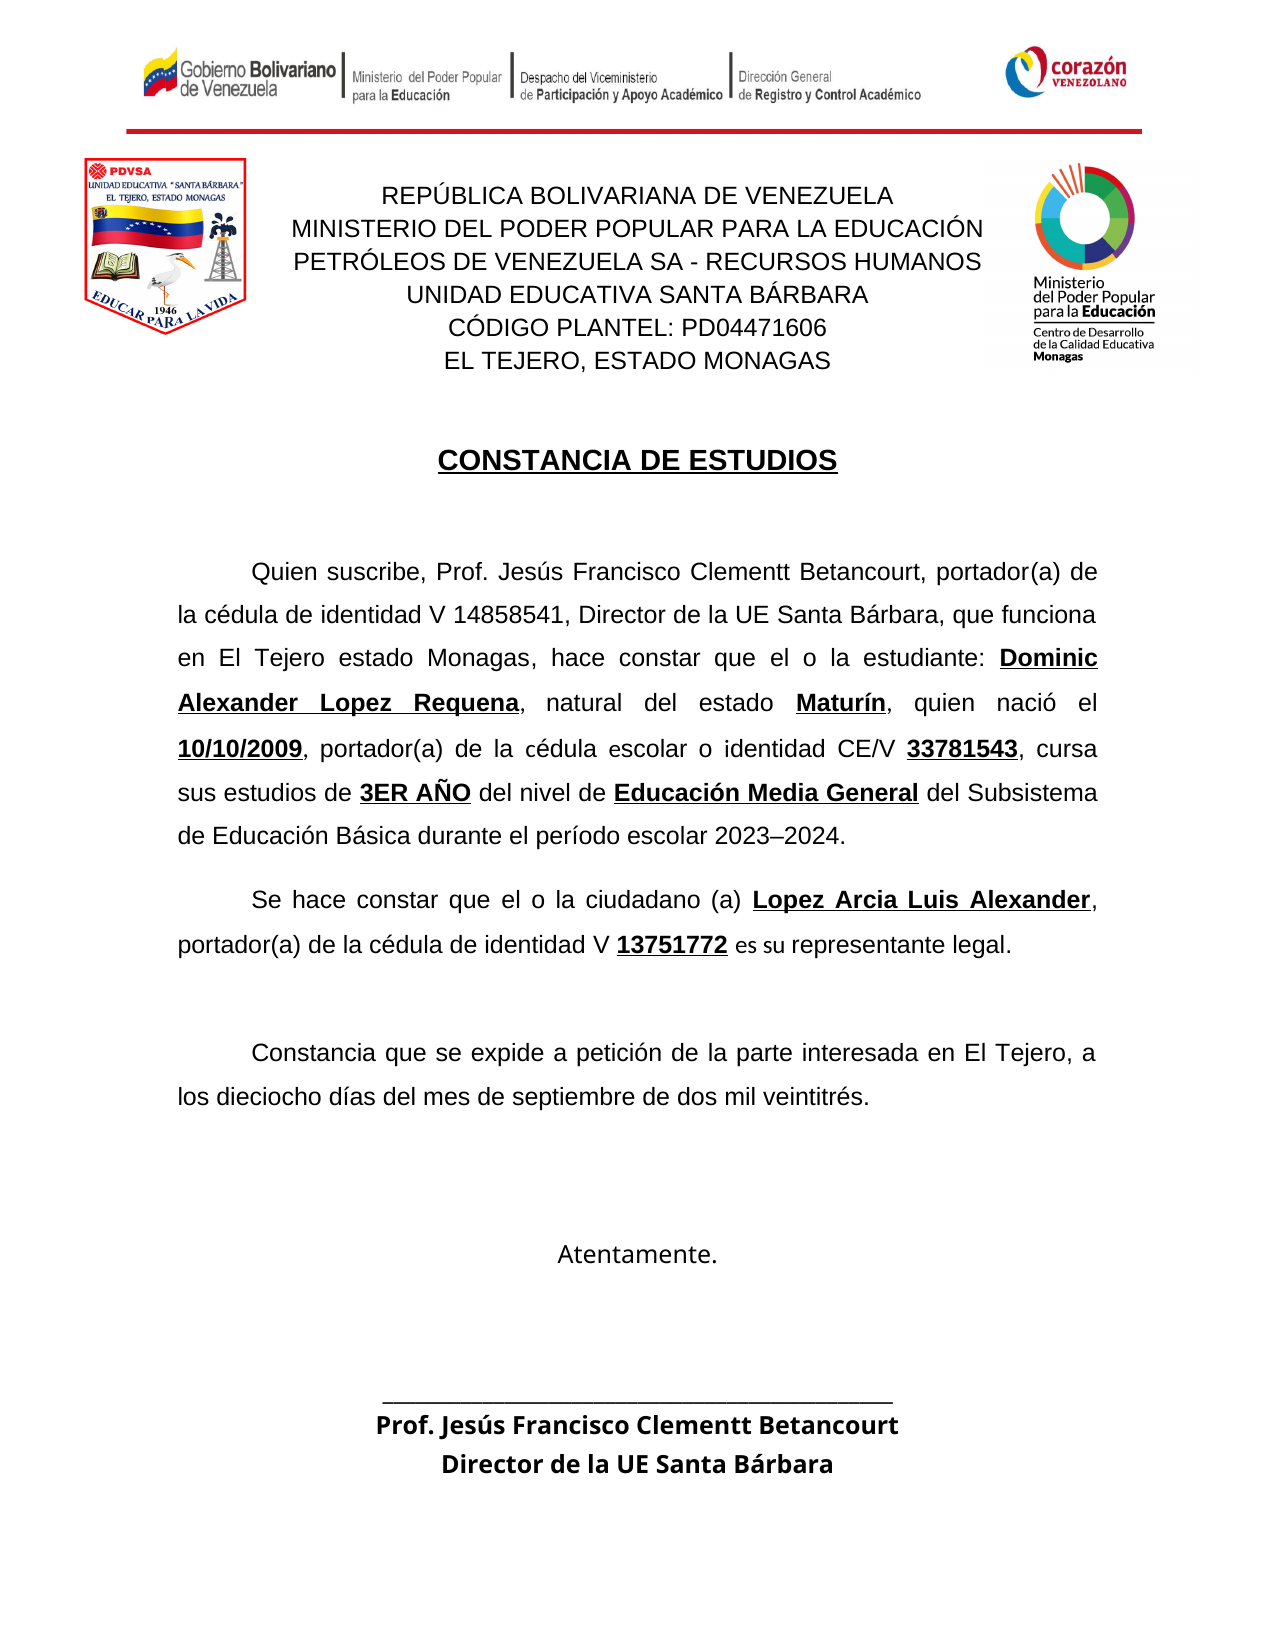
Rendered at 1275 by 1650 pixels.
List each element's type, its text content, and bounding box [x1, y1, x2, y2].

subtitle CONSTANCIA DE ESTUDIOS [177, 443, 1098, 476]
picture [978, 153, 1200, 377]
text UNIDAD EDUCATIVA SANTA BÁRBARA [252, 280, 978, 308]
subtitle MINISTERIO DEL PODER POPULAR PARA LA EDUCACIÓN [252, 214, 978, 242]
text Se hace constar que el o la ciudadano (a) Lopez Arcia Luis Alexander, portador(a) de la cédula de identidad V 13751772 es su representante legal. [177, 885, 1098, 959]
text Prof. Jesús Francisco Clementt Betancourt [177, 1407, 1098, 1441]
picture [79, 158, 252, 335]
subtitle REPÚBLICA BOLIVARIANA DE VENEZUELA [252, 181, 978, 209]
text Quien suscribe, Prof. Jesús Francisco Clementt Betancourt, portador(a) de la cédula de identidad V 14858541, Director de la UE Santa Bárbara, que funciona en El Tejero estado Monagas, hace constar que el o la estudiante: Dominic Alexander Lopez Requena, natural del estado Maturín, quien nació el 10/10/2009, portador(a) de la cédula escolar o identidad CE/V 33781543, cursa sus estudios de 3ER AÑO del nivel de Educación Media General del Subsistema de Educación Básica durante el período escolar 2023–2024. [177, 557, 1098, 849]
picture [126, 11, 1142, 134]
text EL TEJERO, ESTADO MONAGAS [177, 346, 978, 374]
text Director de la UE Santa Bárbara [177, 1447, 1098, 1481]
subtitle PETRÓLEOS DE VENEZUELA SA - RECURSOS HUMANOS [252, 247, 978, 275]
text CÓDIGO PLANTEL: PD04471606 [177, 313, 978, 341]
text Atentamente. [177, 1237, 1098, 1271]
text Constancia que se expide a petición de la parte interesada en El Tejero, a los dieciocho días del mes de septiembre de dos mil veintitrés. [177, 1038, 1098, 1110]
text ______________________________________________ [177, 1373, 1098, 1407]
